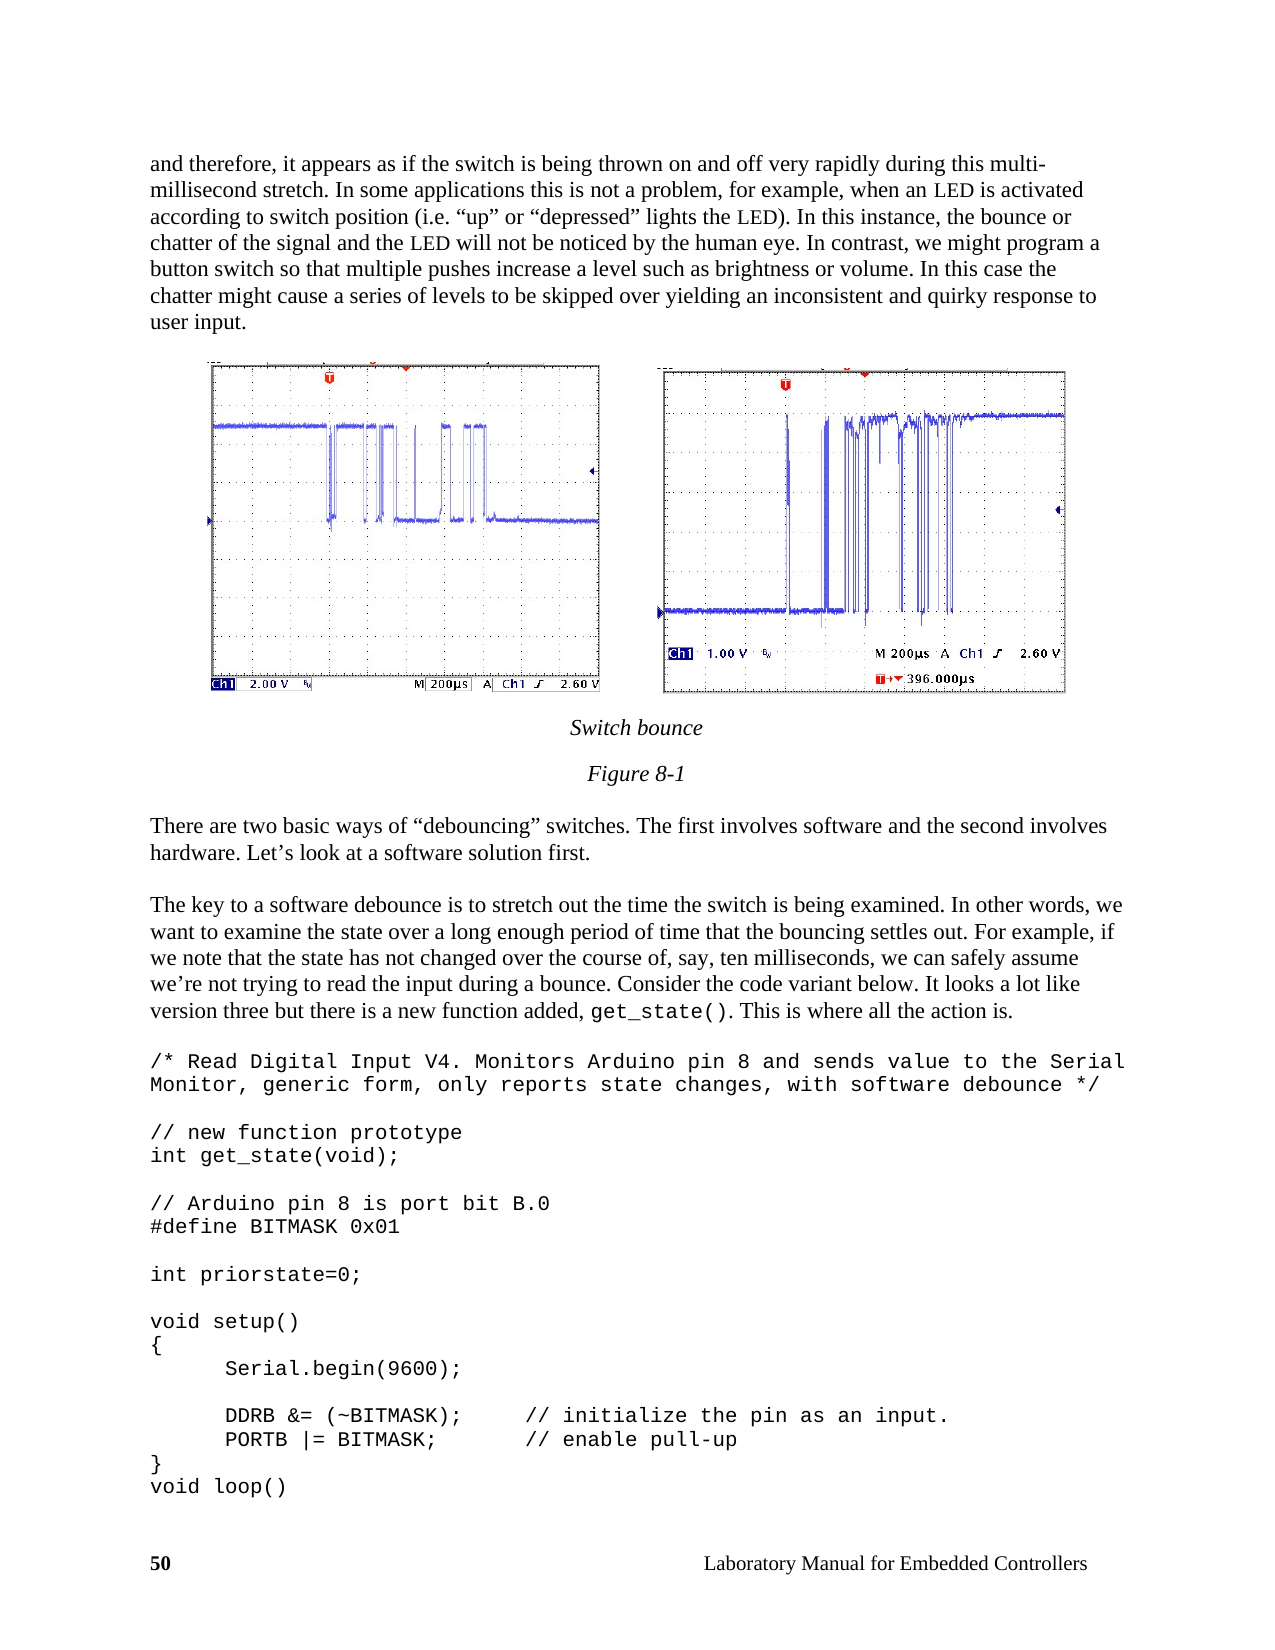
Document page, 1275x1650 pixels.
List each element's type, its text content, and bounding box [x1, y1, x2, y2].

text int priorstate=0; [150, 1263, 1125, 1287]
text DDRB &= (~BITMASK); // initialize the pin as an input. [150, 1405, 1125, 1429]
text void setup() [150, 1311, 1125, 1334]
text Figure 8-1 [150, 759, 1125, 786]
text int get_state(void); [150, 1145, 1125, 1169]
text } [150, 1453, 1125, 1476]
text #define BITMASK 0x01 [150, 1216, 1125, 1240]
text /* Read Digital Input V4. Monitors Arduino pin 8 and sends value to the Serial Monitor, generic form, only reports state changes, with software debounce */ [150, 1051, 1125, 1098]
text void loop() [150, 1476, 1125, 1500]
text The key to a software debounce is to stretch out the time the switch is being examined. In other words, we want to examine the state over a long enough period of time that the bouncing settles out. For example, if we note that the state has not changed over the course of, say, ten milliseconds, we can safely assume we’re not trying to read the input during a bounce. Consider the code variant below. It looks a lot like version three but there is a new function added, get_state(). This is where all the action is. [150, 891, 1125, 1024]
text // new function prototype [150, 1122, 1125, 1145]
text and therefore, it appears as if the switch is being thrown on and off very rapidly during this multi-millisecond stretch. In some applications this is not a problem, for example, when an LED is activated according to switch position (i.e. “up” or “depressed” lights the LED). In this instance, the bounce or chatter of the signal and the LED will not be noticed by the human eye. In contrast, we might program a button switch so that multiple pushes increase a level such as brightness or volume. In this case the chatter might cause a series of levels to be skipped over yielding an inconsistent and quirky response to user input. [150, 150, 1125, 334]
text PORTB |= BITMASK; // enable pull-up [150, 1429, 1125, 1453]
text // Arduino pin 8 is port bit B.0 [150, 1193, 1125, 1216]
picture [657, 368, 1068, 694]
text Serial.begin(9600); [150, 1358, 1125, 1382]
text There are two basic ways of “debouncing” switches. The first involves software and the second involves hardware. Let’s look at a software solution first. [150, 812, 1125, 865]
text { [150, 1334, 1125, 1358]
picture [207, 362, 603, 694]
text Switch bounce [150, 714, 1125, 740]
